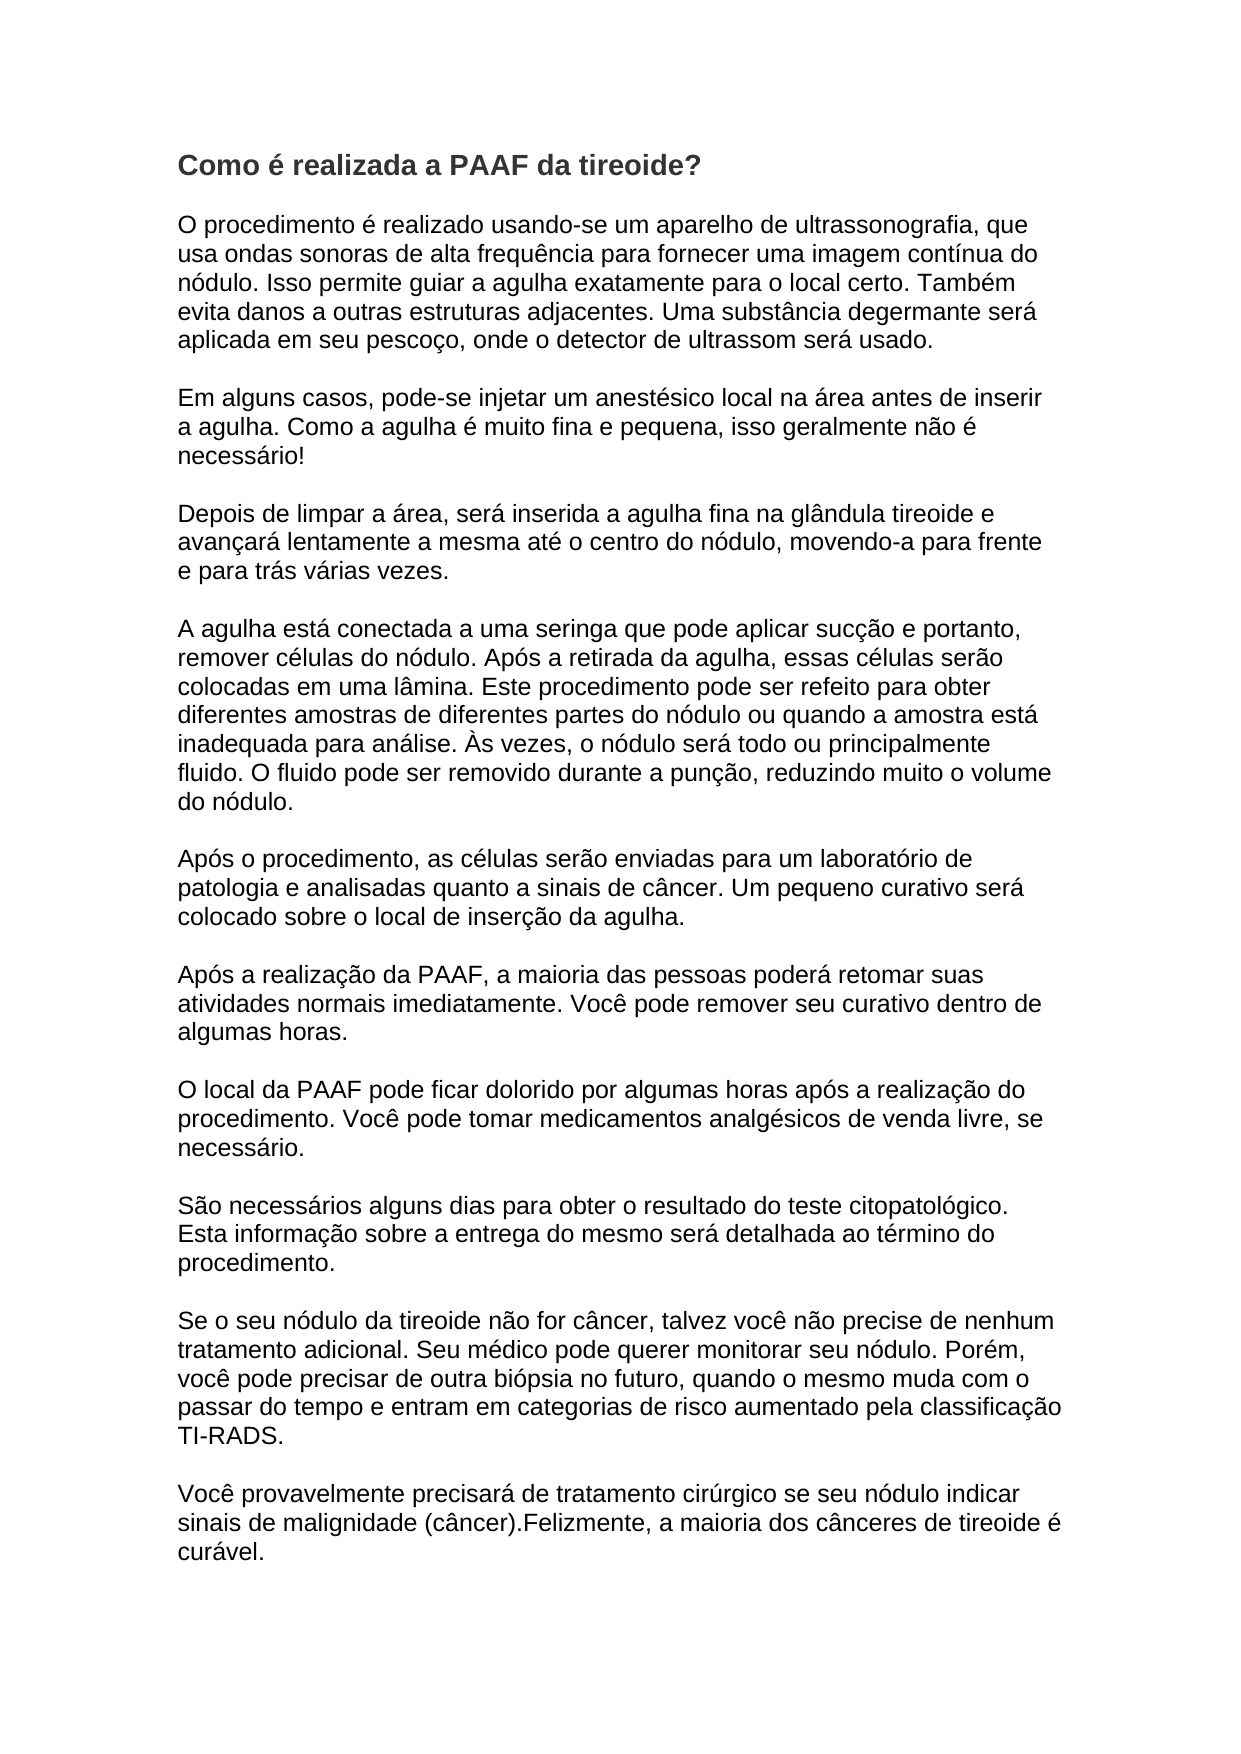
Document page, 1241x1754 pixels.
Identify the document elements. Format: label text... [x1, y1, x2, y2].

subtitle Como é realizada a PAAF da tireoide? [177, 148, 1063, 181]
text Após a realização da PAAF, a maioria das pessoas poderá retomar suas atividades normais imediatamente. Você pode remover seu curativo dentro de algumas horas. [177, 960, 1063, 1046]
text A agulha está conectada a uma seringa que pode aplicar sucção e portanto, remover células do nódulo. Após a retirada da agulha, essas células serão colocadas em uma lâmina. Este procedimento pode ser refeito para obter diferentes amostras de diferentes partes do nódulo ou quando a amostra está inadequada para análise. Às vezes, o nódulo será todo ou principalmente fluido. O fluido pode ser removido durante a punção, reduzindo muito o volume do nódulo. [177, 614, 1063, 815]
text Depois de limpar a área, será inserida a agulha fina na glândula tireoide e avançará lentamente a mesma até o centro do nódulo, movendo-a para frente e para trás várias vezes. [177, 499, 1063, 585]
text O local da PAAF pode ficar dolorido por algumas horas após a realização do procedimento. Você pode tomar medicamentos analgésicos de venda livre, se necessário. [177, 1075, 1063, 1162]
text Após o procedimento, as células serão enviadas para um laboratório de patologia e analisadas quanto a sinais de câncer. Um pequeno curativo será colocado sobre o local de inserção da agulha. [177, 844, 1063, 931]
text São necessários alguns dias para obter o resultado do teste citopatológico. Esta informação sobre a entrega do mesmo será detalhada ao término do procedimento. [177, 1191, 1063, 1277]
text Você provavelmente precisará de tratamento cirúrgico se seu nódulo indicar sinais de malignidade (câncer).Felizmente, a maioria dos cânceres de tireoide é curável. [177, 1479, 1063, 1565]
text O procedimento é realizado usando-se um aparelho de ultrassonografia, que usa ondas sonoras de alta frequência para fornecer uma imagem contínua do nódulo. Isso permite guiar a agulha exatamente para o local certo. Também evita danos a outras estruturas adjacentes. Uma substância degermante será aplicada em seu pescoço, onde o detector de ultrassom será usado. [177, 210, 1063, 354]
text Se o seu nódulo da tireoide não for câncer, talvez você não precise de nenhum tratamento adicional. Seu médico pode querer monitorar seu nódulo. Porém, você pode precisar de outra biópsia no futuro, quando o mesmo muda com o passar do tempo e entram em categorias de risco aumentado pela classificação TI-RADS. [177, 1306, 1063, 1450]
text Em alguns casos, pode-se injetar um anestésico local na área antes de inserir a agulha. Como a agulha é muito fina e pequena, isso geralmente não é necessário! [177, 383, 1063, 469]
